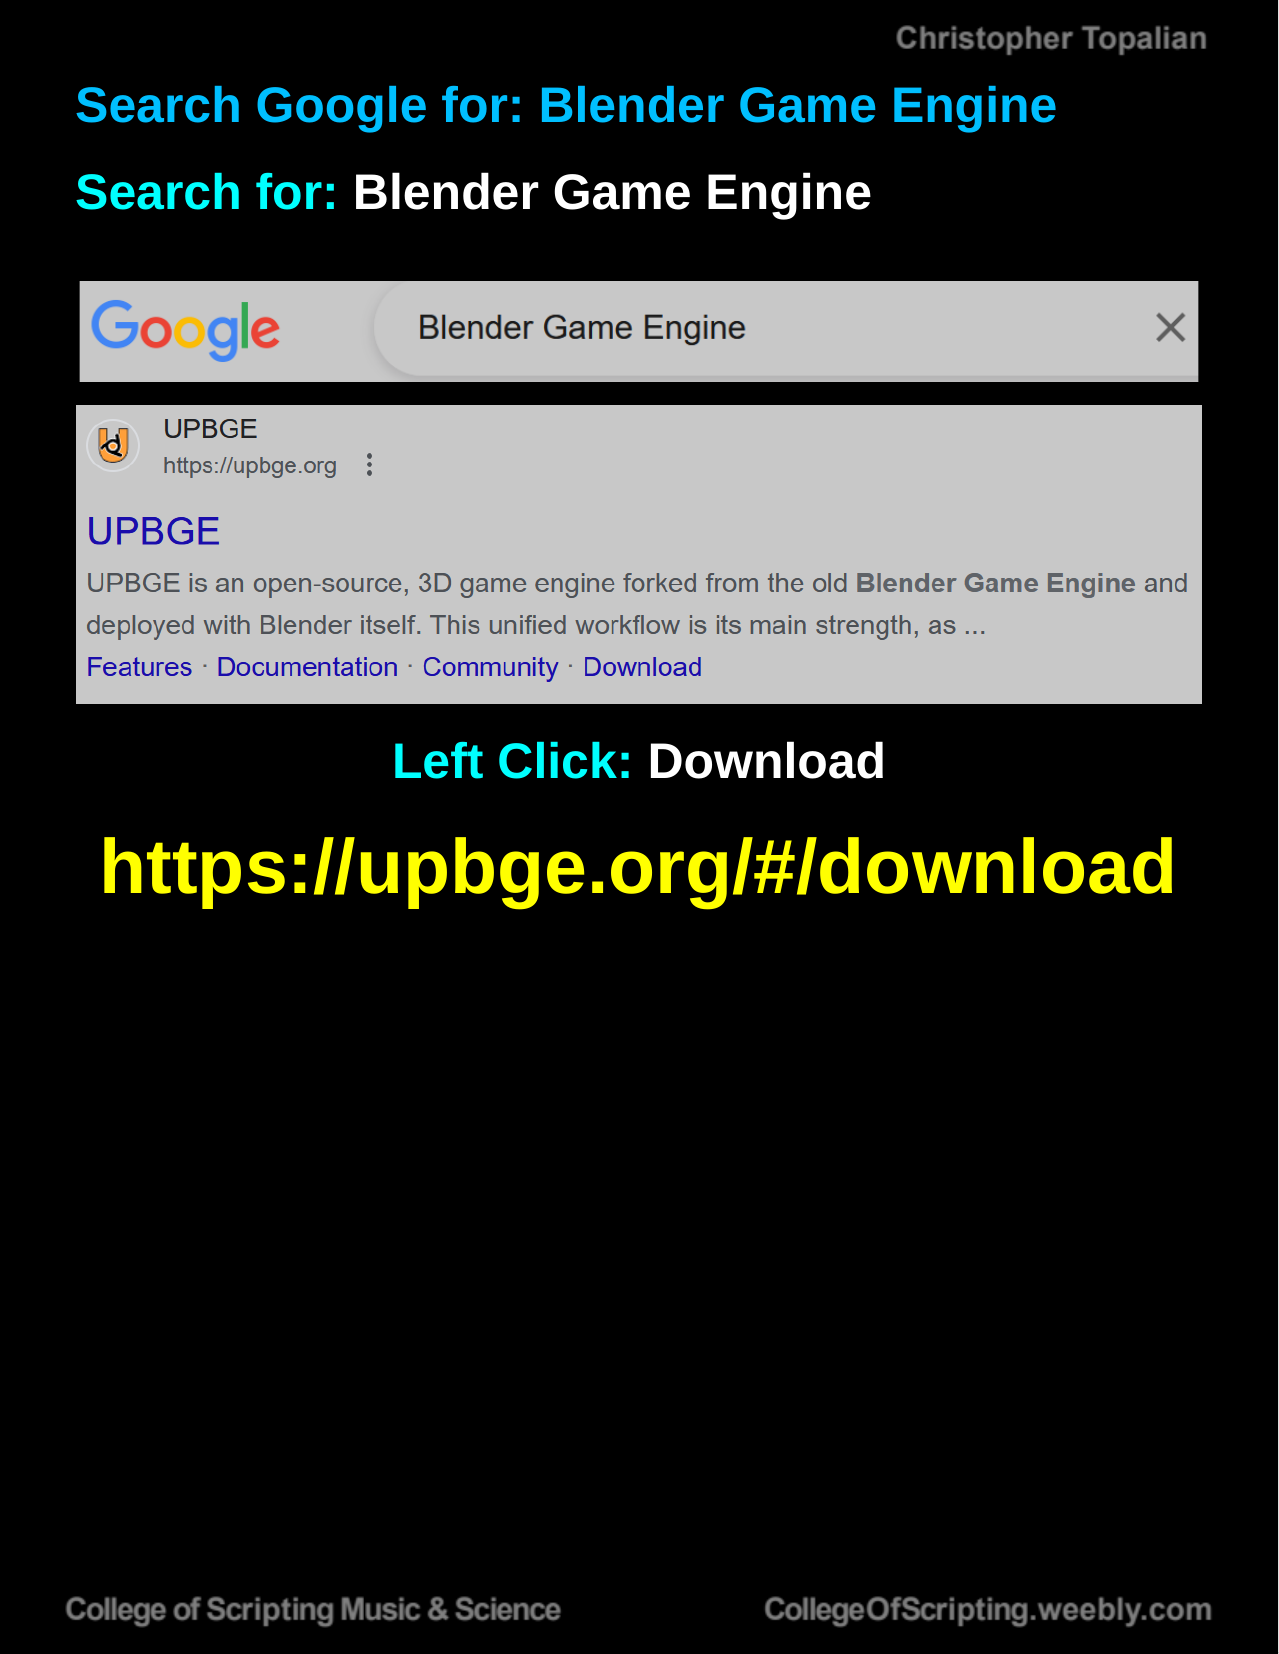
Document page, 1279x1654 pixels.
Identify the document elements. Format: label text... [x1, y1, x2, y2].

picture [79, 281, 1199, 382]
text Left Click: Download [75, 304, 1203, 788]
text https://upbge.org/#/download [75, 821, 1203, 910]
text Search for: Blender Game Engine [75, 162, 1203, 220]
subtitle Search Google for: Blender Game Engine [75, 75, 1203, 132]
picture [76, 405, 1202, 704]
